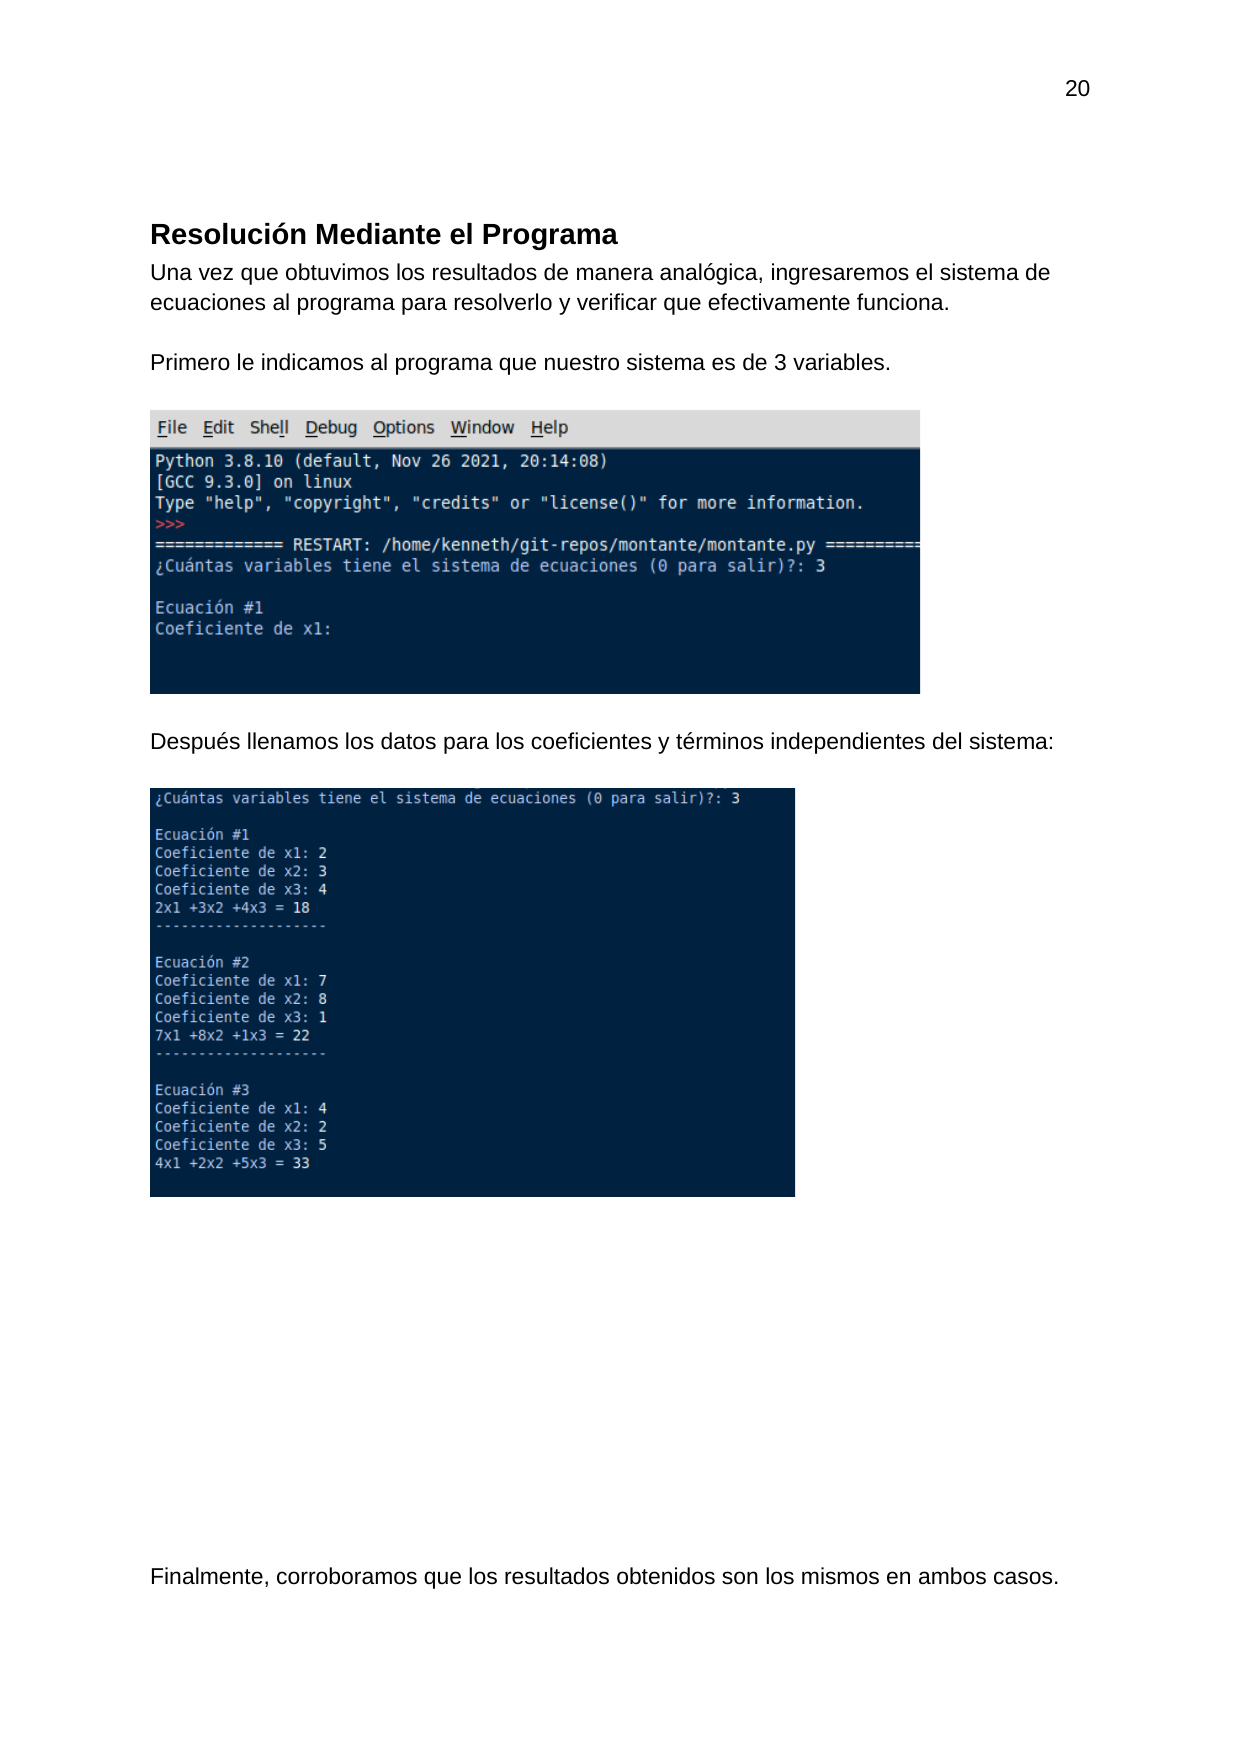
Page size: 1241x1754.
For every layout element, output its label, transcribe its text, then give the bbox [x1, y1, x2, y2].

text Primero le indicamos al programa que nuestro sistema es de 3 variables. [150, 349, 1090, 376]
picture [150, 788, 209, 1185]
subtitle Resolución Mediante el Programa [150, 217, 1090, 250]
text Finalmente, corroboramos que los resultados obtenidos son los mismos en ambos casos. [150, 1563, 1090, 1589]
picture [150, 409, 223, 464]
text Una vez que obtuvimos los resultados de manera analógica, ingresaremos el sistema de ecuaciones al programa para resolverlo y verificar que efectivamente funciona. [150, 259, 1090, 315]
text Después llenamos los datos para los coeficientes y términos independientes del sistema: [150, 728, 1090, 754]
